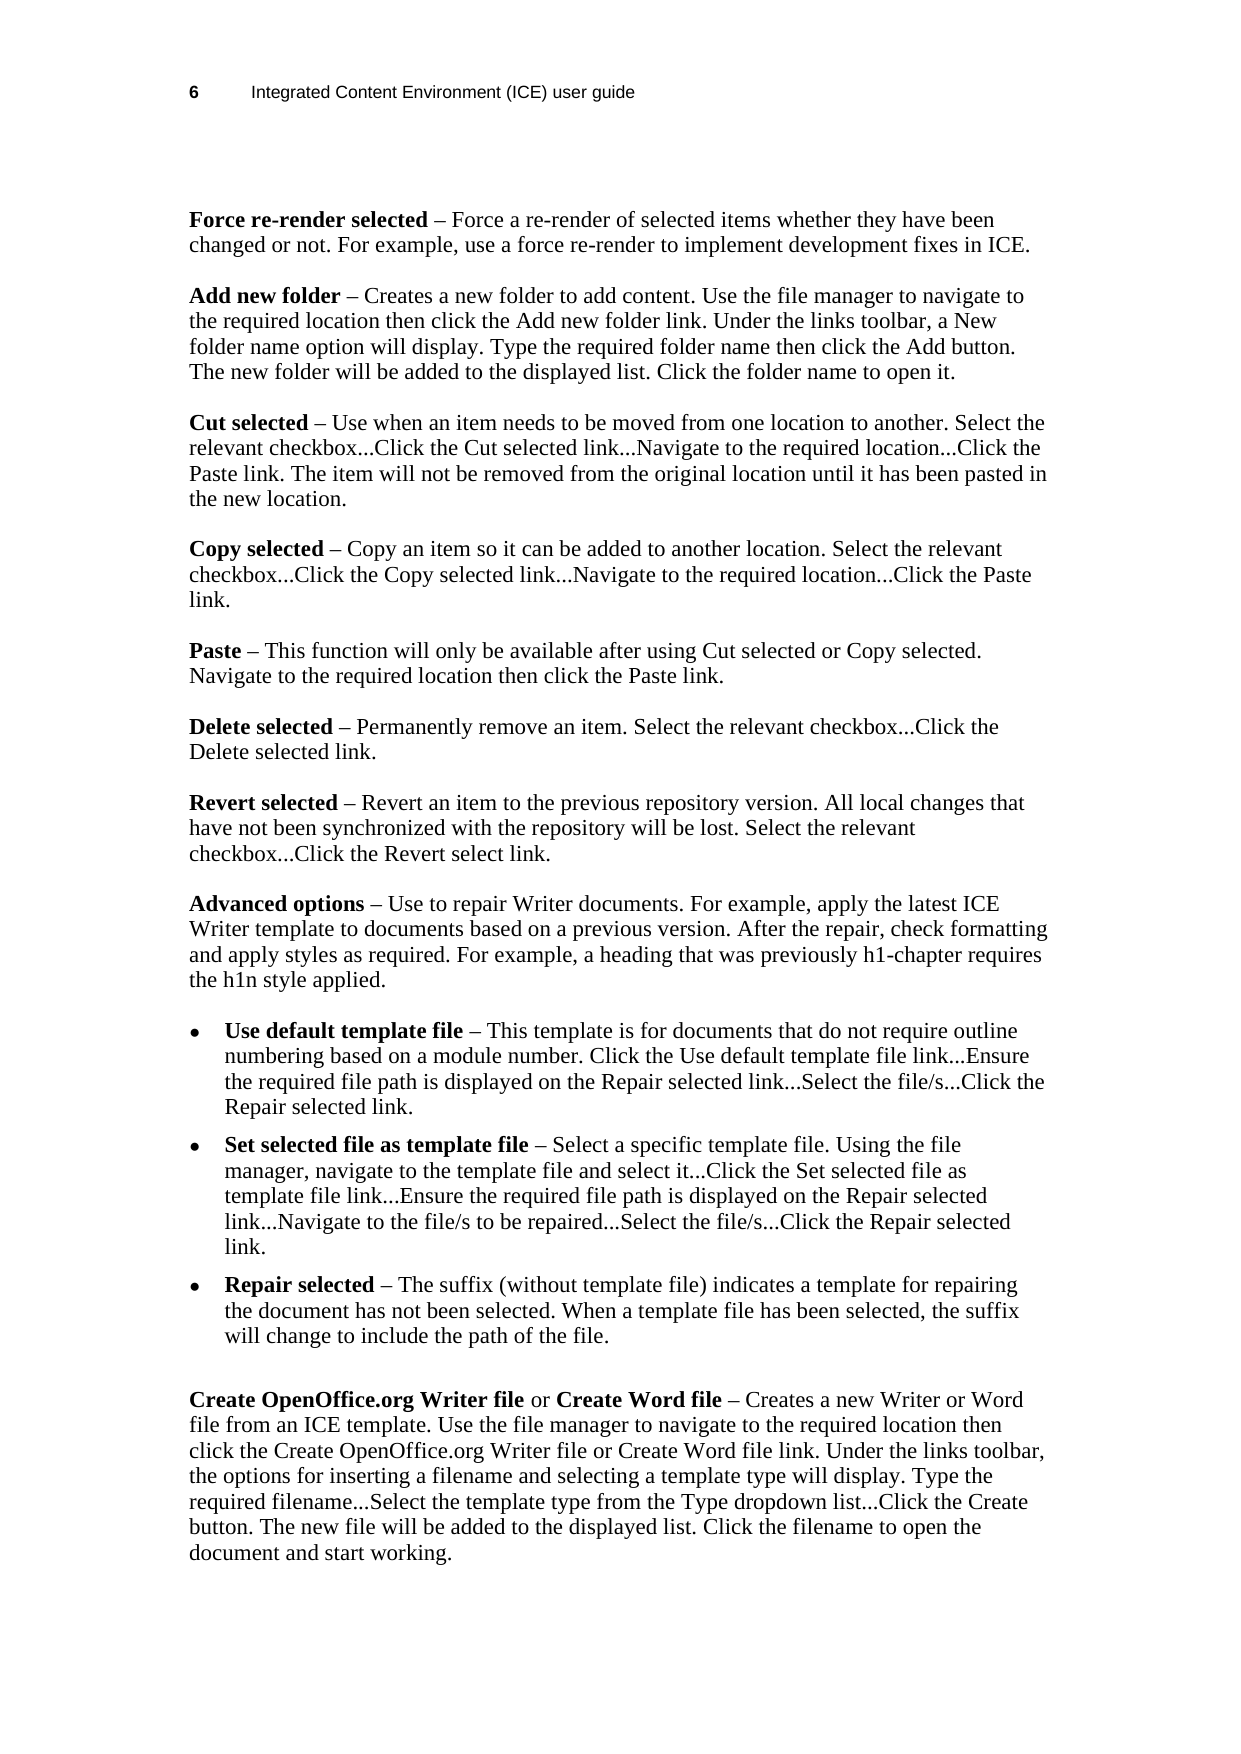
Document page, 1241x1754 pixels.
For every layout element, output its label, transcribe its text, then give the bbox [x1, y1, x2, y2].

text Add new folder – Creates a new folder to add content. Use the file manager to navigate to the required location then click the Add new folder link. Under the links toolbar, a New folder name option will display. Type the required folder name then click the Add button. The new folder will be added to the displayed list. Click the folder name to open it. [189, 283, 1051, 385]
text Create OpenOffice.org Writer file or Create Word file – Creates a new Writer or Word file from an ICE template. Use the file manager to navigate to the required location then click the Create OpenOffice.org Writer file or Create Word file link. Under the links toolbar, the options for inserting a filename and selecting a template type will display. Type the required filename...Select the template type from the Type dropdown list...Click the Create button. The new file will be added to the displayed list. Click the filename to open the document and start working. [189, 1387, 1051, 1565]
text Delete selected – Permanently remove an item. Select the relevant checkbox...Click the Delete selected link. [189, 713, 1051, 764]
text Copy selected – Copy an item so it can be added to another location. Select the relevant checkbox...Click the Copy selected link...Navigate to the required location...Click the Paste link. [189, 536, 1051, 613]
text Paste – This function will only be available after using Cut selected or Copy selected. Navigate to the required location then click the Paste link. [189, 638, 1051, 689]
text Advanced options – Use to repair Writer documents. For example, apply the latest ICE Writer template to documents based on a previous version. After the repair, check formatting and apply styles as required. For example, a heading that was previously h1-chapter requires the h1n style applied. [189, 891, 1051, 993]
list Use default template file – This template is for documents that do not require outline numbering based on a module number. Click the Use default template file link...Ensure the required file path is displayed on the Repair selected link...Select the file/s...Click the Repair selected link. [189, 1018, 1051, 1120]
list Repair selected – The suffix (without template file) indicates a template for repairing the document has not been selected. When a template file has been selected, the suffix will change to include the path of the file. [189, 1272, 1051, 1374]
text Revert selected – Revert an item to the previous repository version. All local changes that have not been synchronized with the repository will be lost. Select the relevant checkbox...Click the Revert select link. [189, 789, 1051, 866]
text Cut selected – Use when an item needs to be moved from one location to another. Select the relevant checkbox...Click the Cut selected link...Navigate to the required location...Click the Paste link. The item will not be removed from the original location until it has been pasted in the new location. [189, 409, 1051, 512]
text Force re-render selected – Force a re-render of selected items whether they have been changed or not. For example, use a force re-render to implement development fixes in ICE. [189, 207, 1051, 258]
list Set selected file as template file – Select a specific template file. Using the file manager, navigate to the template file and select it...Click the Set selected file as template file link...Ensure the required file path is displayed on the Repair selected link...Navigate to the file/s to be repaired...Select the file/s...Click the Repair selected link. [189, 1132, 1051, 1260]
